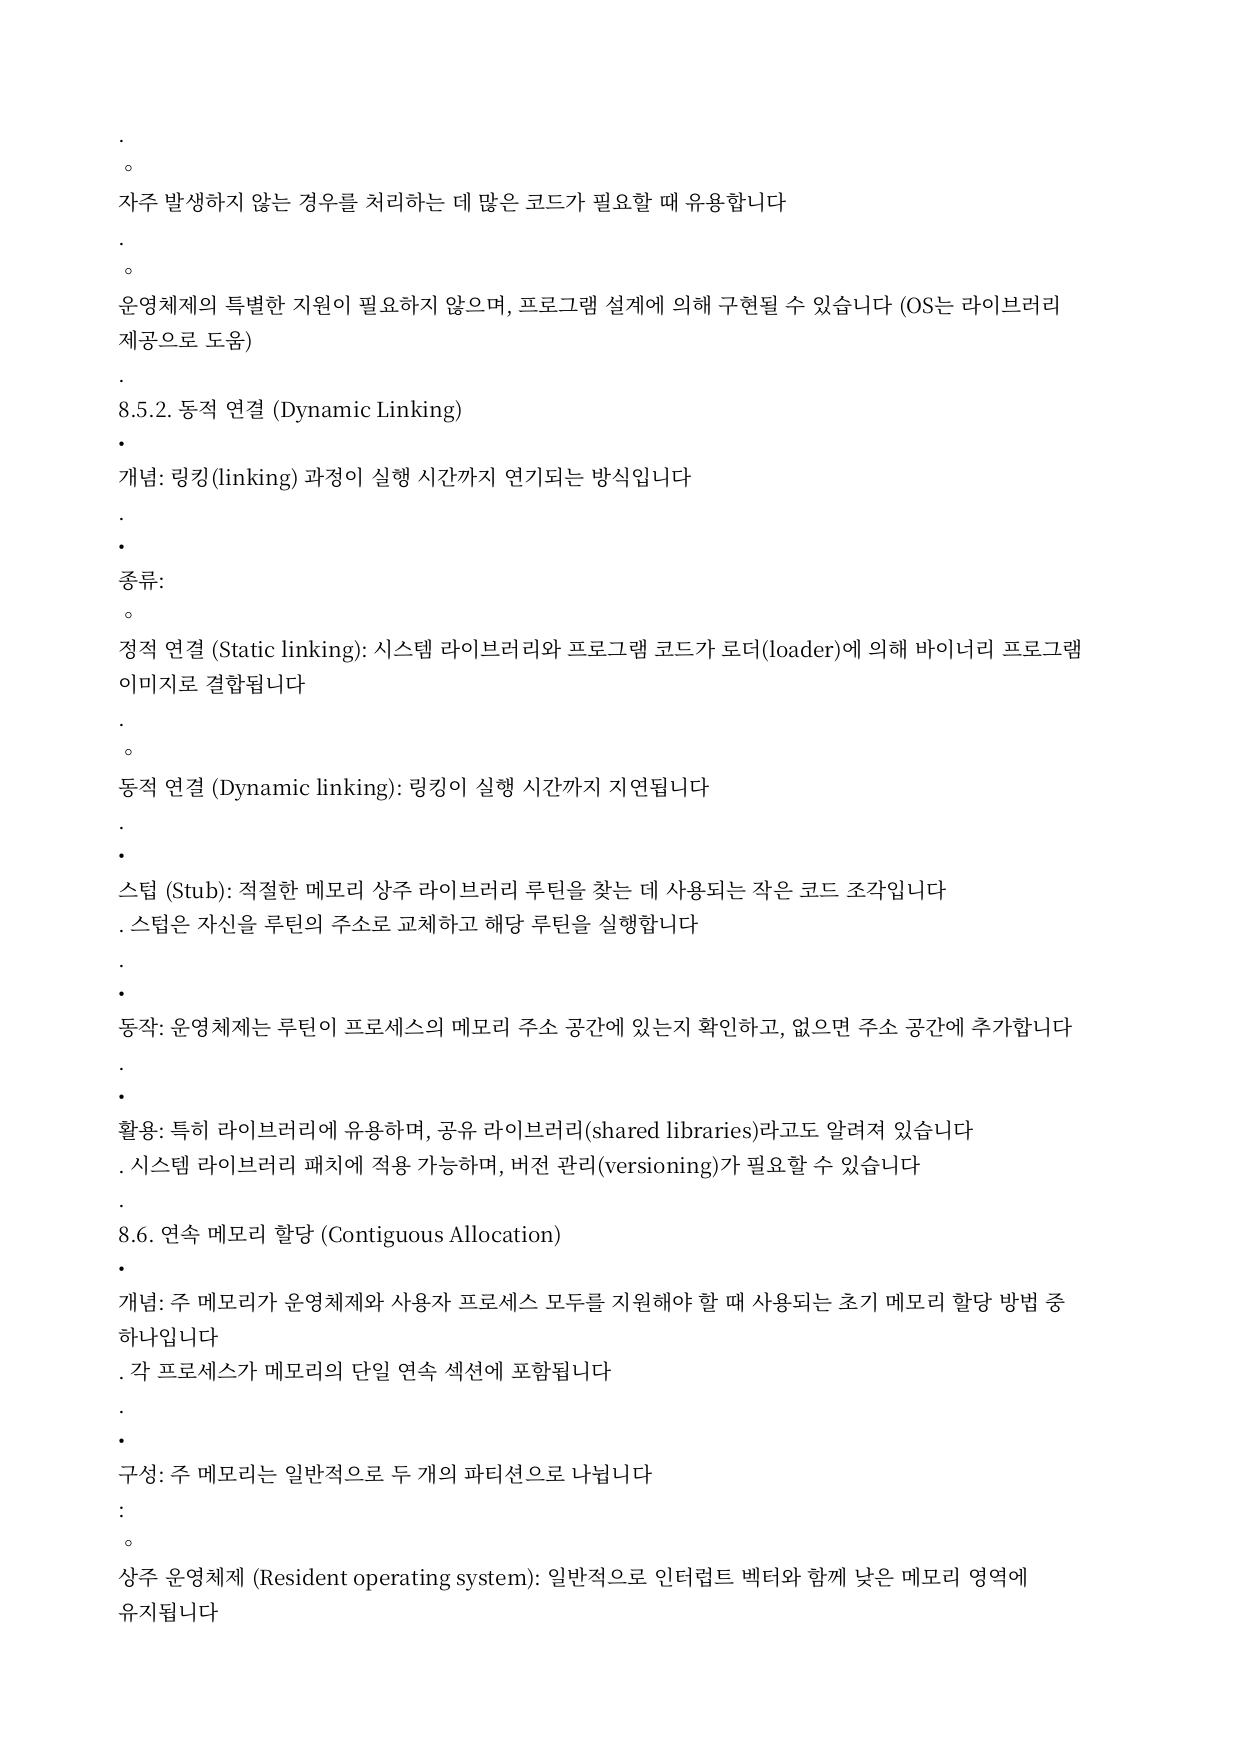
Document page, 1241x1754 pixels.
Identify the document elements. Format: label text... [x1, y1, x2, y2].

text 동적 연결 (Dynamic linking): 링킹이 실행 시간까지 지연됩니다 [118, 771, 1122, 801]
text . [118, 1390, 1122, 1420]
text . 각 프로세스가 메모리의 단일 연속 섹션에 포함됩니다 [118, 1356, 1122, 1386]
text 정적 연결 (Static linking): 시스템 라이브러리와 프로그램 코드가 로더(loader)에 의해 바이너리 프로그램 이미지로 결합됩니다 [118, 634, 1122, 698]
text 8.5.2. 동적 연결 (Dynamic Linking) [118, 393, 1122, 423]
text . [118, 221, 1122, 251]
text : [118, 1493, 1122, 1523]
text 상주 운영체제 (Resident operating system): 일반적으로 인터럽트 벡터와 함께 낮은 메모리 영역에 유지됩니다 [118, 1562, 1122, 1626]
text . 시스템 라이브러리 패치에 적용 가능하며, 버전 관리(versioning)가 필요할 수 있습니다 [118, 1149, 1122, 1179]
text ◦ [118, 1527, 1122, 1557]
text ◦ [118, 256, 1122, 286]
text 개념: 링킹(linking) 과정이 실행 시간까지 연기되는 방식입니다 [118, 462, 1122, 492]
text . [118, 943, 1122, 973]
text . [118, 496, 1122, 526]
text ◦ [118, 599, 1122, 629]
text • [118, 531, 1122, 561]
text . [118, 702, 1122, 732]
text 구성: 주 메모리는 일반적으로 두 개의 파티션으로 나뉩니다 [118, 1459, 1122, 1489]
text • [118, 1252, 1122, 1282]
text • [118, 1081, 1122, 1111]
text . [118, 806, 1122, 836]
text ◦ [118, 737, 1122, 767]
text . [118, 1046, 1122, 1076]
text 스텁 (Stub): 적절한 메모리 상주 라이브러리 루틴을 찾는 데 사용되는 작은 코드 조각입니다 [118, 874, 1122, 904]
text 종류: [118, 565, 1122, 595]
text • [118, 977, 1122, 1007]
text • [118, 427, 1122, 457]
text • [118, 1424, 1122, 1454]
text . 스텁은 자신을 루틴의 주소로 교체하고 해당 루틴을 실행합니다 [118, 909, 1122, 939]
text 개념: 주 메모리가 운영체제와 사용자 프로세스 모두를 지원해야 할 때 사용되는 초기 메모리 할당 방법 중 하나입니다 [118, 1287, 1122, 1351]
text . [118, 359, 1122, 389]
text . [118, 118, 1122, 148]
text 자주 발생하지 않는 경우를 처리하는 데 많은 코드가 필요할 때 유용합니다 [118, 187, 1122, 217]
text 운영체제의 특별한 지원이 필요하지 않으며, 프로그램 설계에 의해 구현될 수 있습니다 (OS는 라이브러리 제공으로 도움) [118, 290, 1122, 354]
text . [118, 1184, 1122, 1214]
text 활용: 특히 라이브러리에 유용하며, 공유 라이브러리(shared libraries)라고도 알려져 있습니다 [118, 1115, 1122, 1145]
text • [118, 840, 1122, 870]
text ◦ [118, 152, 1122, 182]
text 동작: 운영체제는 루틴이 프로세스의 메모리 주소 공간에 있는지 확인하고, 없으면 주소 공간에 추가합니다 [118, 1012, 1122, 1042]
text 8.6. 연속 메모리 할당 (Contiguous Allocation) [118, 1218, 1122, 1248]
